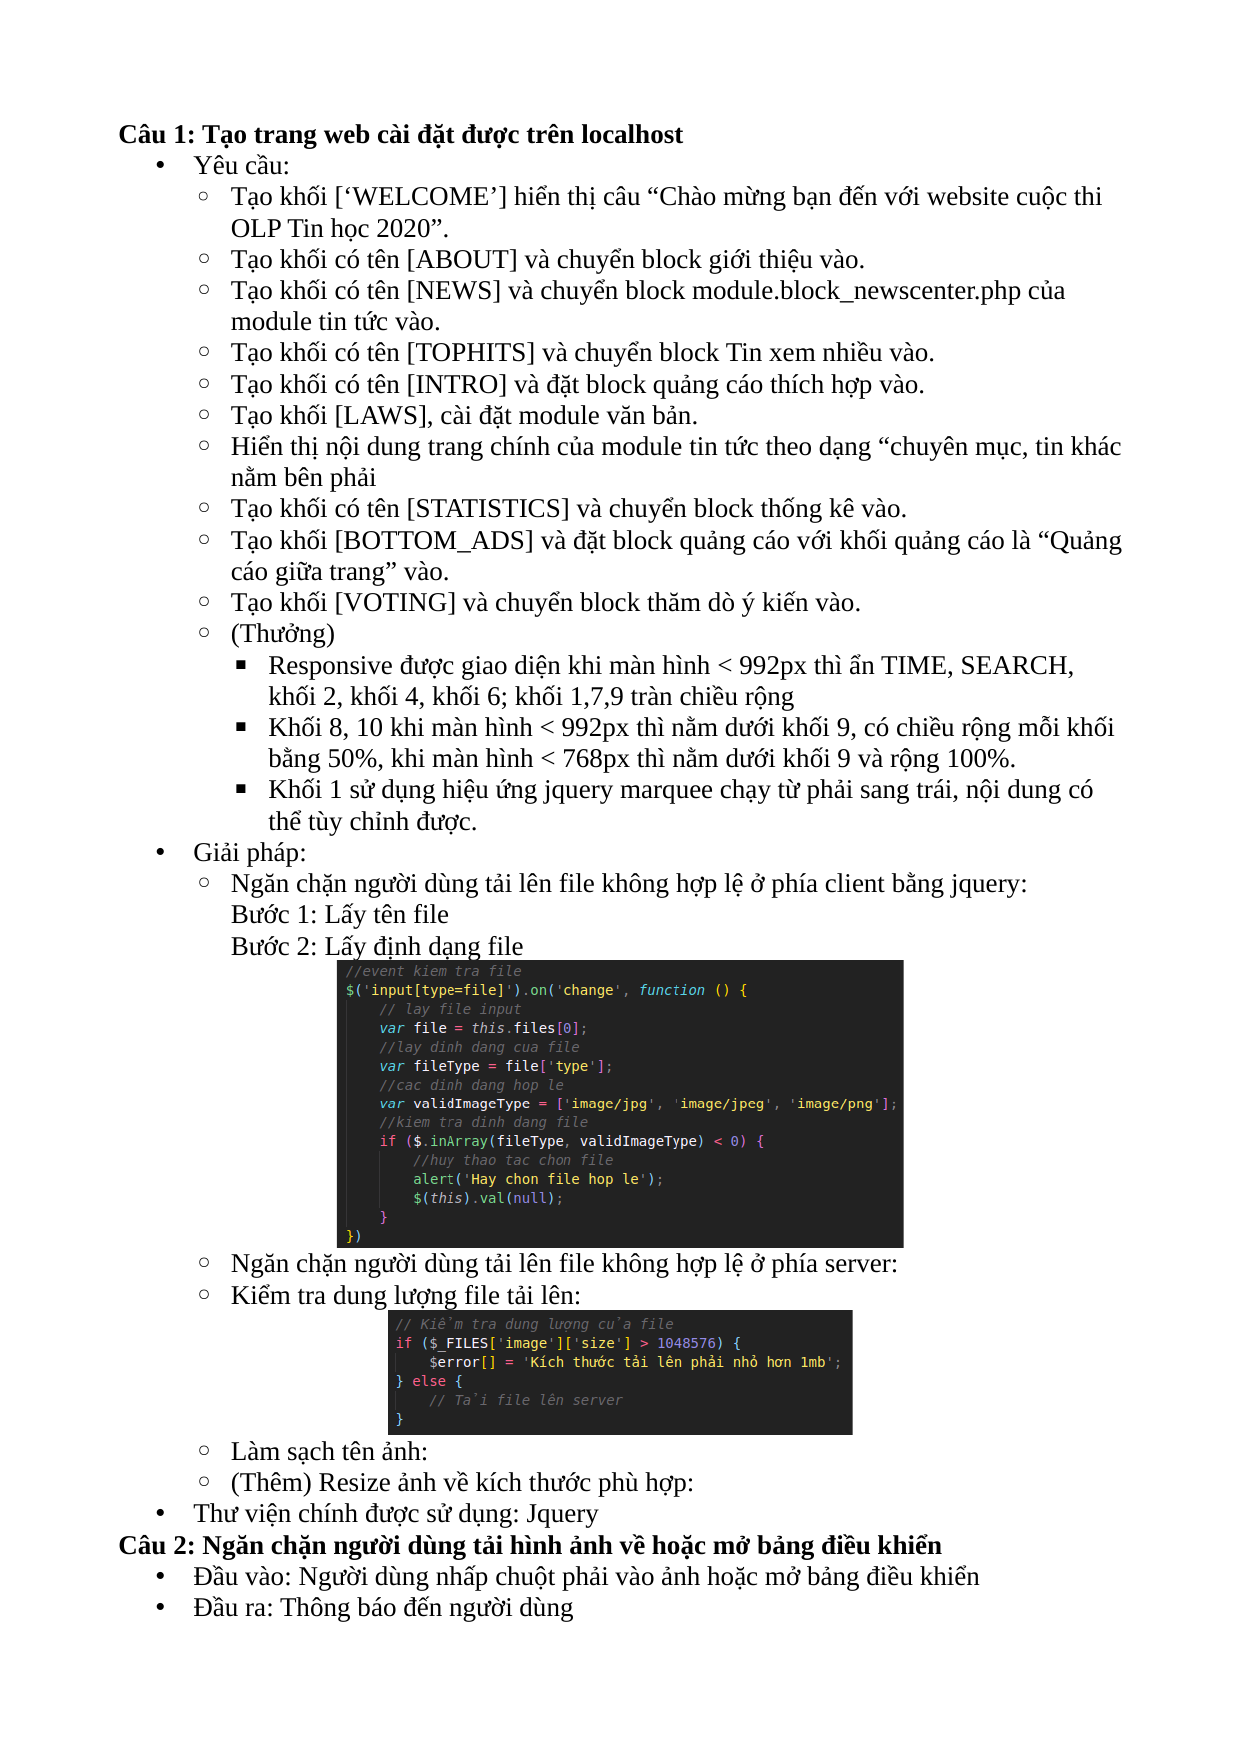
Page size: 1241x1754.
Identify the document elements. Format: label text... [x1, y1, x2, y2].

text Câu 2: Ngăn chặn người dùng tải hình ảnh về hoặc mở bảng điều khiển [118, 1529, 1122, 1560]
list Tạo khối có tên [NEWS] và chuyển block module.block_newscenter.php của module tin tức vào. [193, 274, 1122, 336]
list (Thêm) Resize ảnh về kích thước phù hợp: [193, 1466, 1122, 1497]
list Tạo khối [LAWS], cài đặt module văn bản. [193, 399, 1122, 430]
text Câu 1: Tạo trang web cài đặt được trên localhost [118, 118, 1122, 149]
list Tạo khối có tên [TOPHITS] và chuyển block Tin xem nhiều vào. [193, 336, 1122, 368]
list Ngăn chặn người dùng tải lên file không hợp lệ ở phía server: [193, 961, 1122, 1279]
list Đầu vào: Người dùng nhấp chuột phải vào ảnh hoặc mở bảng điều khiển [156, 1560, 1122, 1591]
list Làm sạch tên ảnh: [193, 1310, 1122, 1466]
list Tạo khối có tên [STATISTICS] và chuyển block thống kê vào. [193, 493, 1122, 524]
list Responsive được giao diện khi màn hình < 992px thì ẩn TIME, SEARCH, khối 2, khối 4, khối 6; khối 1,7,9 tràn chiều rộng [231, 649, 1122, 711]
list Hiển thị nội dung trang chính của module tin tức theo dạng “chuyên mục, tin khác nằm bên phải [193, 430, 1122, 493]
list Tạo khối [VOTING] và chuyển block thăm dò ý kiến vào. [193, 586, 1122, 617]
list Khối 8, 10 khi màn hình < 992px thì nằm dưới khối 9, có chiều rộng mỗi khối bằng 50%, khi màn hình < 768px thì nằm dưới khối 9 và rộng 100%. [231, 711, 1122, 773]
list Kiểm tra dung lượng file tải lên: [193, 1279, 1122, 1310]
picture [388, 1310, 853, 1435]
list Yêu cầu: [156, 149, 1122, 181]
list Đầu ra: Thông báo đến người dùng [156, 1591, 1122, 1622]
list Bước 1: Lấy tên file [193, 898, 1122, 929]
list Khối 1 sử dụng hiệu ứng jquery marquee chạy từ phải sang trái, nội dung có thể tùy chỉnh được. [231, 773, 1122, 836]
list Tạo khối [‘WELCOME’] hiển thị câu “Chào mừng bạn đến với website cuộc thi OLP Tin học 2020”. [193, 181, 1122, 243]
list Tạo khối có tên [ABOUT] và chuyển block giới thiệu vào. [193, 243, 1122, 274]
list Ngăn chặn người dùng tải lên file không hợp lệ ở phía client bằng jquery: [193, 867, 1122, 898]
list (Thưởng) [193, 617, 1122, 649]
list Bước 2: Lấy định dạng file [193, 929, 1122, 961]
list Tạo khối [BOTTOM_ADS] và đặt block quảng cáo với khối quảng cáo là “Quảng cáo giữa trang” vào. [193, 524, 1122, 586]
list Giải pháp: [156, 836, 1122, 867]
list Tạo khối có tên [INTRO] và đặt block quảng cáo thích hợp vào. [193, 368, 1122, 399]
picture [336, 960, 904, 1248]
list Thư viện chính được sử dụng: Jquery [156, 1497, 1122, 1529]
